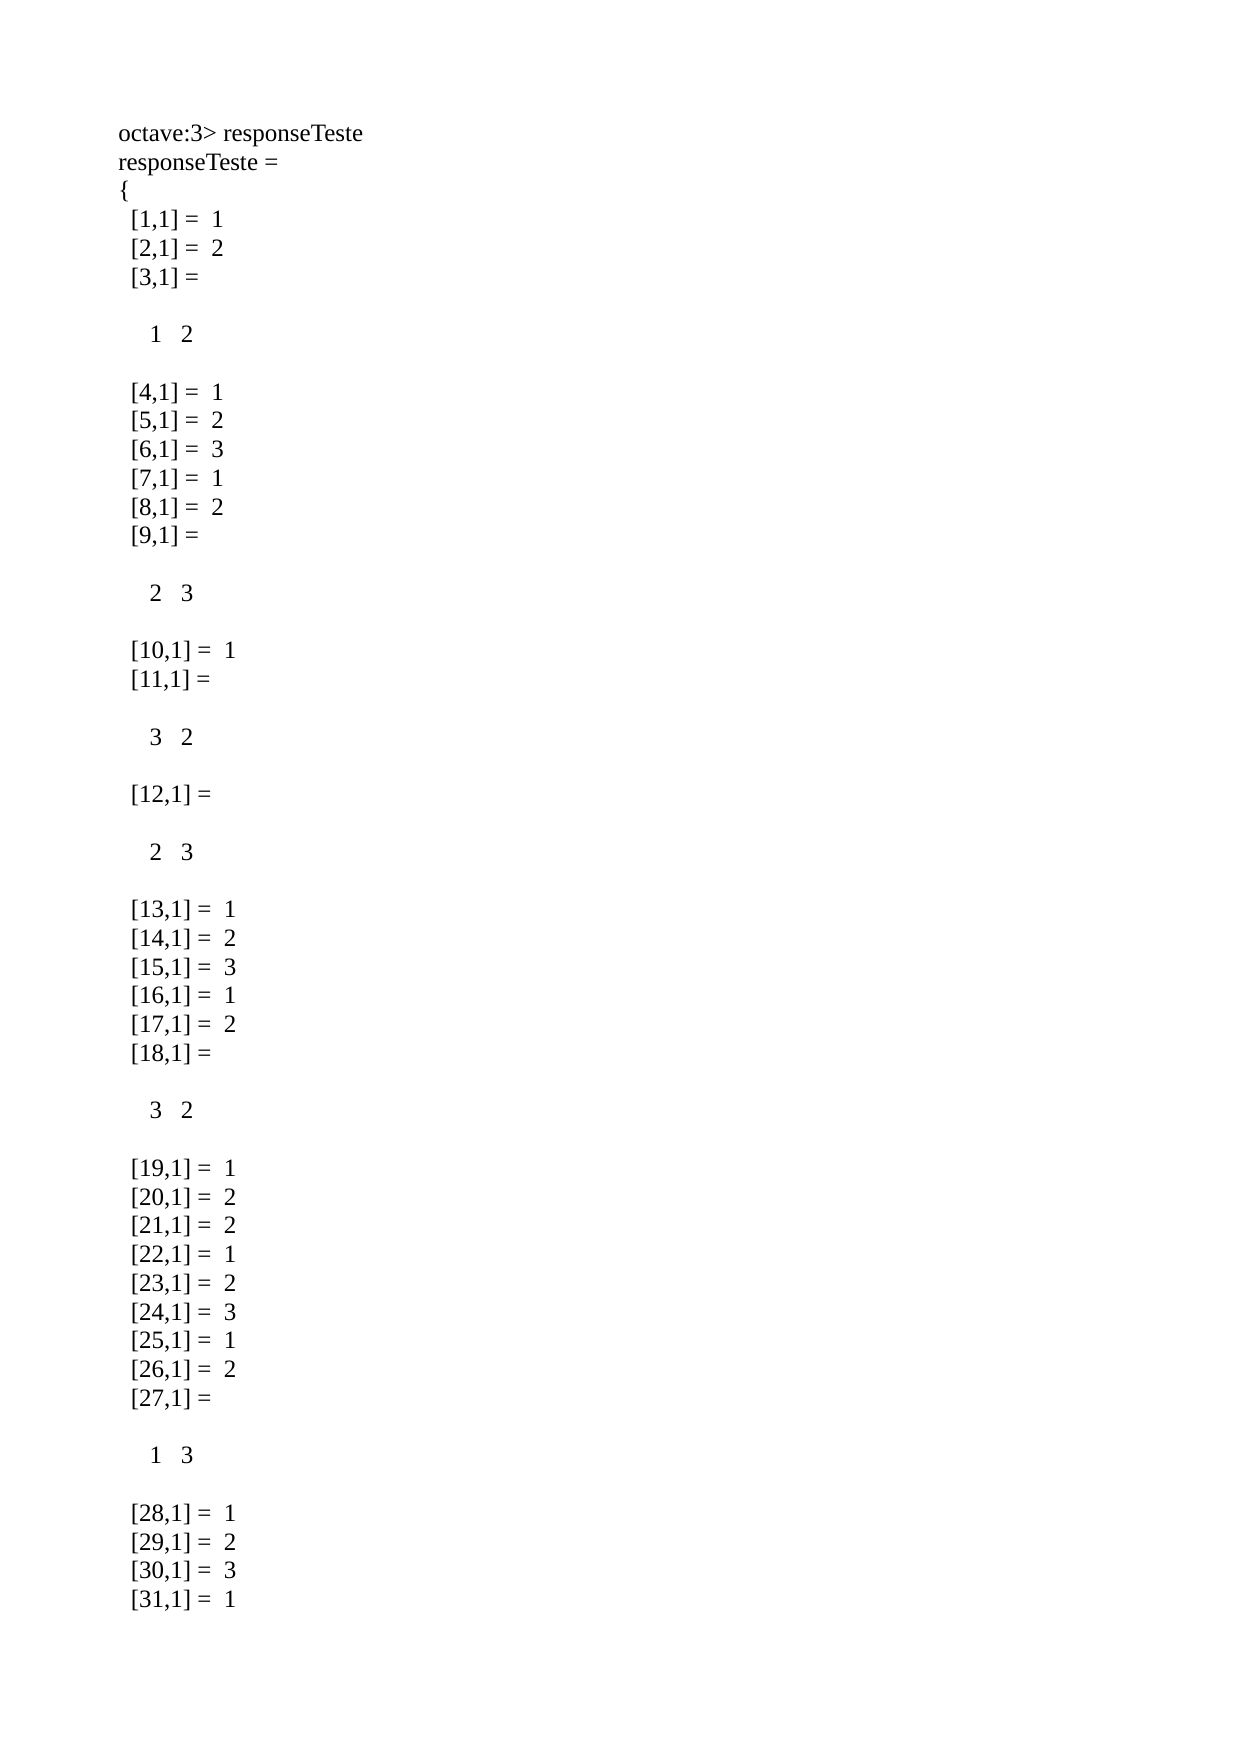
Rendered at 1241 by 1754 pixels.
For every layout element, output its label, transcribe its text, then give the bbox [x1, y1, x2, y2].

text [22,1] = 1 [118, 1239, 1122, 1268]
text [28,1] = 1 [118, 1498, 1122, 1527]
text [26,1] = 2 [118, 1354, 1122, 1383]
text 3 2 [118, 1096, 1122, 1124]
text 1 3 [118, 1441, 1122, 1469]
text [15,1] = 3 [118, 952, 1122, 981]
text [11,1] = [118, 664, 1122, 693]
text [23,1] = 2 [118, 1268, 1122, 1297]
text 3 2 [118, 722, 1122, 751]
text [16,1] = 1 [118, 981, 1122, 1009]
text [30,1] = 3 [118, 1556, 1122, 1584]
text [29,1] = 2 [118, 1527, 1122, 1556]
text 1 2 [118, 319, 1122, 348]
text [17,1] = 2 [118, 1009, 1122, 1038]
text [7,1] = 1 [118, 463, 1122, 492]
text [18,1] = [118, 1038, 1122, 1067]
text [3,1] = [118, 262, 1122, 291]
text [13,1] = 1 [118, 894, 1122, 923]
text [10,1] = 1 [118, 636, 1122, 664]
text [19,1] = 1 [118, 1153, 1122, 1182]
text [27,1] = [118, 1383, 1122, 1412]
text responseTeste = [118, 147, 1122, 176]
text 2 3 [118, 837, 1122, 866]
text [12,1] = [118, 779, 1122, 808]
text [20,1] = 2 [118, 1182, 1122, 1211]
text { [118, 176, 1122, 204]
text [4,1] = 1 [118, 377, 1122, 406]
text [5,1] = 2 [118, 406, 1122, 434]
text [2,1] = 2 [118, 233, 1122, 262]
text [9,1] = [118, 521, 1122, 549]
text [1,1] = 1 [118, 204, 1122, 233]
text [24,1] = 3 [118, 1297, 1122, 1326]
text octave:3> responseTeste [118, 118, 1122, 147]
text [8,1] = 2 [118, 492, 1122, 521]
text [31,1] = 1 [118, 1584, 1122, 1613]
text 2 3 [118, 578, 1122, 607]
text [14,1] = 2 [118, 923, 1122, 952]
text [21,1] = 2 [118, 1211, 1122, 1239]
text [25,1] = 1 [118, 1326, 1122, 1354]
text [6,1] = 3 [118, 434, 1122, 463]
